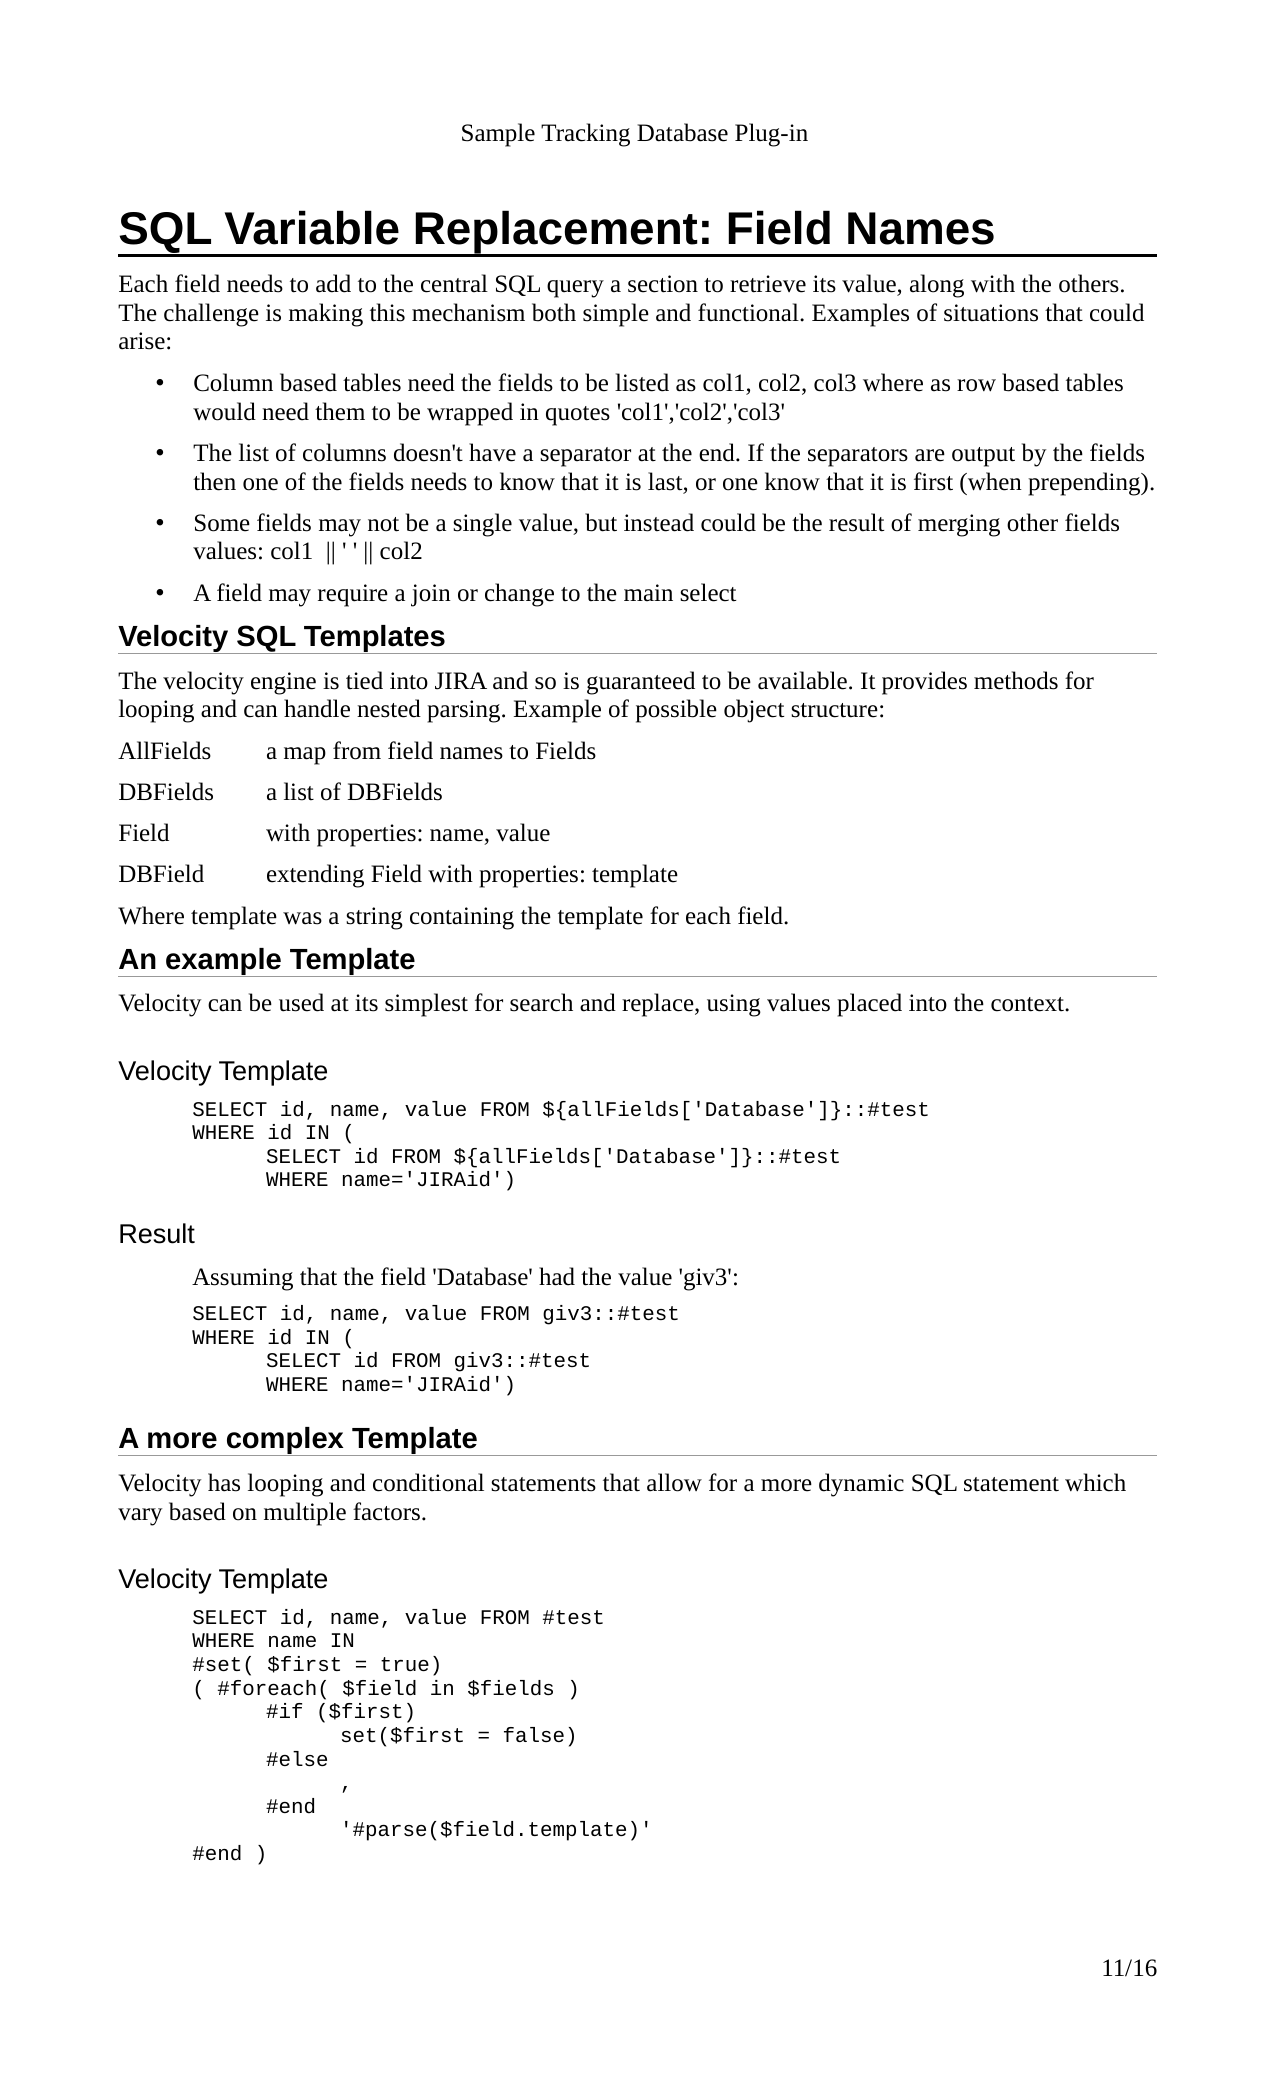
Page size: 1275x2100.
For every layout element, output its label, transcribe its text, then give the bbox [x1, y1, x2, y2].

list A field may require a join or change to the main select [156, 578, 1157, 607]
text Where template was a string containing the template for each field. [118, 901, 1157, 929]
text SELECT id, name, value FROM ${allFields['Database']}::#test [192, 1098, 1157, 1122]
subtitle A more complex Template [118, 1421, 1157, 1455]
text ( #foreach( $field in $fields ) [192, 1678, 1157, 1701]
list Some fields may not be a single value, but instead could be the result of merging other fields values: col1 || ' ' || col2 [156, 508, 1157, 565]
text DBFields a list of DBFields [118, 777, 1157, 806]
text Velocity has looping and conditional statements that allow for a more dynamic SQL statement which vary based on multiple factors. [118, 1468, 1157, 1525]
text #else [192, 1748, 1157, 1772]
text SELECT id FROM ${allFields['Database']}::#test [192, 1146, 1157, 1169]
text #end ) [192, 1843, 1157, 1867]
text Assuming that the field 'Database' had the value 'giv3': [192, 1262, 1157, 1291]
text #end [192, 1796, 1157, 1819]
text WHERE name IN [192, 1630, 1157, 1654]
subtitle Velocity Template [118, 1563, 1157, 1594]
subtitle Result [118, 1218, 1157, 1249]
text WHERE id IN ( [192, 1122, 1157, 1146]
subtitle SQL Variable Replacement: Field Names [118, 202, 1157, 254]
subtitle An example Template [118, 942, 1157, 976]
text AllFields a map from field names to Fields [118, 736, 1157, 764]
subtitle Velocity Template [118, 1055, 1157, 1086]
text set($first = false) [192, 1725, 1157, 1748]
list Column based tables need the fields to be listed as col1, col2, col3 where as row based tables would need them to be wrapped in quotes 'col1','col2','col3' [156, 368, 1157, 425]
text SELECT id, name, value FROM giv3::#test [192, 1303, 1157, 1327]
text The velocity engine is tied into JIRA and so is guaranteed to be available. It provides methods for looping and can handle nested parsing. Example of possible object structure: [118, 666, 1157, 723]
text '#parse($field.template)' [192, 1819, 1157, 1843]
text #if ($first) [192, 1701, 1157, 1725]
text #set( $first = true) [192, 1654, 1157, 1678]
text SELECT id, name, value FROM #test [192, 1607, 1157, 1630]
text WHERE name='JIRAid') [192, 1374, 1157, 1398]
text WHERE id IN ( [192, 1327, 1157, 1350]
text , [192, 1772, 1157, 1796]
text Field with properties: name, value [118, 818, 1157, 847]
text Velocity can be used at its simplest for search and replace, using values placed into the context. [118, 988, 1157, 1017]
text WHERE name='JIRAid') [192, 1169, 1157, 1193]
text SELECT id FROM giv3::#test [192, 1350, 1157, 1374]
subtitle Velocity SQL Templates [118, 619, 1157, 653]
text Each field needs to add to the central SQL query a section to retrieve its value, along with the others. The challenge is making this mechanism both simple and functional. Examples of situations that could arise: [118, 269, 1157, 355]
text DBField extending Field with properties: template [118, 859, 1157, 888]
list The list of columns doesn't have a separator at the end. If the separators are output by the fields then one of the fields needs to know that it is last, or one know that it is first (when prepending). [156, 438, 1157, 495]
